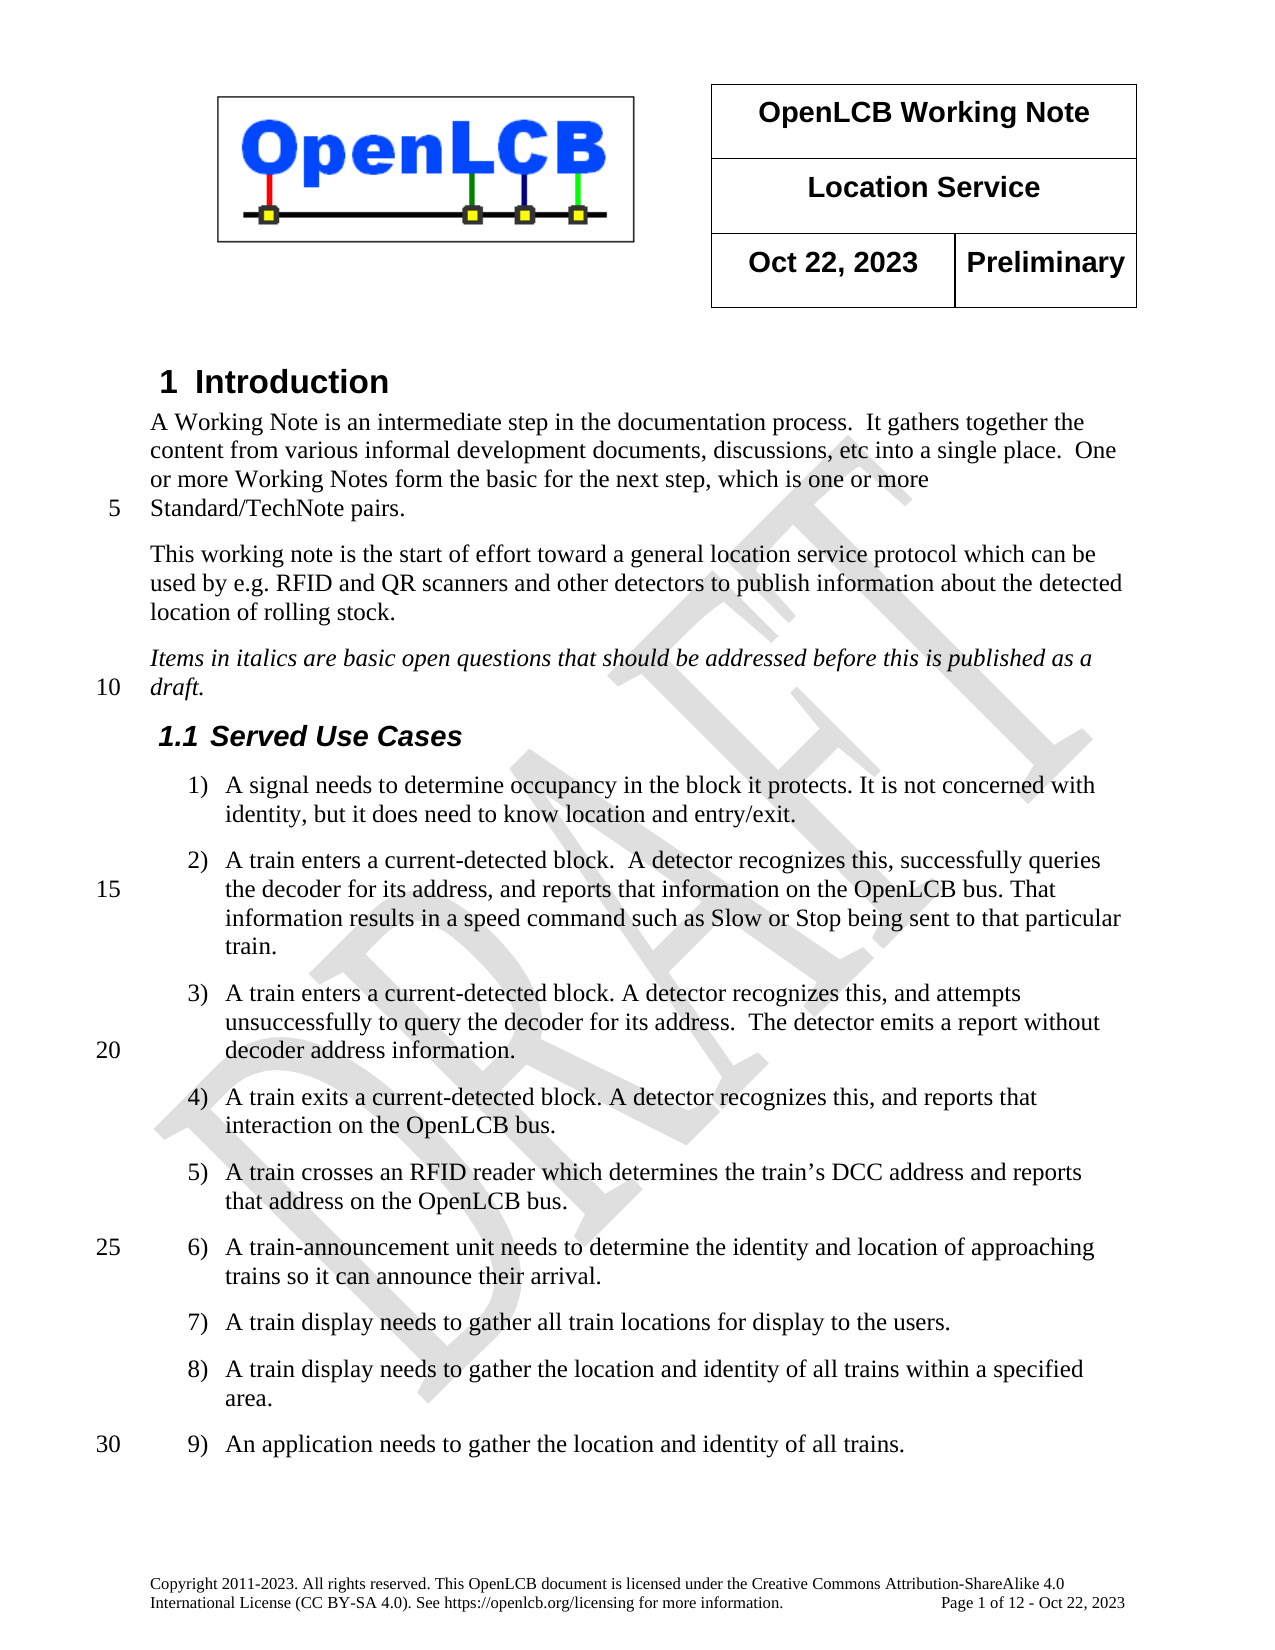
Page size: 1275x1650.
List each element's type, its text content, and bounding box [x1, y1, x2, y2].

list A train-announcement unit needs to determine the identity and location of approaching trains so it can announce their arrival. [187, 1232, 349, 1290]
text This working note is the start of effort toward a general location service protocol which can be used by e.g. RFID and QR scanners and other detectors to publish information about the detected location of rolling stock. [850, 539, 1125, 626]
list A train enters a current-detected block. A detector recognizes this, successfully queries the decoder for its address, and reports that information on the OpenLCB bus. That information results in a speed command such as Slow or Stop being sent to that particular train. [581, 845, 701, 949]
text This working note is the start of effort toward a general location service protocol which can be used by e.g. RFID and QR scanners and other detectors to publish information about the detected location of rolling stock. [150, 539, 743, 626]
list A train enters a current-detected block. A detector recognizes this, successfully queries the decoder for its address, and reports that information on the OpenLCB bus. That information results in a speed command such as Slow or Stop being sent to that particular train. [187, 845, 640, 960]
text This working note is the start of effort toward a general location service protocol which can be used by e.g. RFID and QR scanners and other detectors to publish information about the detected location of rolling stock. [740, 539, 893, 626]
list A signal needs to determine occupancy in the block it protects. It is not concerned with identity, but it does need to know location and entry/exit. [799, 770, 1125, 827]
list A signal needs to determine occupancy in the block it protects. It is not concerned with identity, but it does need to know location and entry/exit. [563, 770, 793, 827]
subtitle [831, 719, 1019, 752]
list A train display needs to gather the location and identity of all trains within a specified area. [187, 1354, 1125, 1411]
list A train exits a current-detected block. A detector recognizes this, and reports that interaction on the OpenLCB bus. [212, 1082, 399, 1139]
subtitle Served Use Cases [150, 719, 718, 752]
list A signal needs to determine occupancy in the block it protects. It is not concerned with identity, but it does need to know location and entry/exit. [187, 770, 549, 827]
list A train enters a current-detected block. A detector recognizes this, successfully queries the decoder for its address, and reports that information on the OpenLCB bus. That information results in a speed command such as Slow or Stop being sent to that particular train. [673, 845, 1125, 960]
list A train display needs to gather all train locations for display to the users. [187, 1307, 395, 1336]
picture [216, 95, 636, 244]
list A train exits a current-detected block. A detector recognizes this, and reports that interaction on the OpenLCB bus. [384, 1082, 508, 1139]
list A train-announcement unit needs to determine the identity and location of approaching trains so it can announce their arrival. [335, 1232, 494, 1290]
text Items in italics are basic open questions that should be addressed before this is published as a draft. [954, 643, 1125, 701]
text Items in italics are basic open questions that should be addressed before this is published as a draft. [150, 643, 667, 701]
list An application needs to gather the location and identity of all trains. [187, 1429, 1125, 1458]
subtitle Introduction [150, 362, 1125, 401]
list A train display needs to gather all train locations for display to the users. [410, 1307, 486, 1336]
subtitle [729, 719, 819, 752]
list A train crosses an RFID reader which determines the train’s DCC address and reports that address on the OpenLCB bus. [187, 1157, 273, 1214]
list A train enters a current-detected block. A detector recognizes this, and attempts unsuccessfully to query the decoder for its address. The detector emits a report without decoder address information. [674, 978, 1125, 1064]
list A train exits a current-detected block. A detector recognizes this, and reports that interaction on the OpenLCB bus. [632, 1082, 1125, 1139]
list A train crosses an RFID reader which determines the train’s DCC address and reports that address on the OpenLCB bus. [570, 1157, 1125, 1214]
list A train exits a current-detected block. A detector recognizes this, and reports that interaction on the OpenLCB bus. [502, 1082, 671, 1139]
list A train enters a current-detected block. A detector recognizes this, and attempts unsuccessfully to query the decoder for its address. The detector emits a report without decoder address information. [187, 978, 433, 1064]
text A Working Note is an intermediate step in the documentation process. It gathers together the content from various informal development documents, discussions, etc into a single place. One or more Working Notes form the basic for the next step, which is one or more Standard/TechNote pairs. [150, 407, 1125, 522]
list A train enters a current-detected block. A detector recognizes this, and attempts unsuccessfully to query the decoder for its address. The detector emits a report without decoder address information. [391, 978, 514, 1064]
list A train crosses an RFID reader which determines the train’s DCC address and reports that address on the OpenLCB bus. [461, 1157, 583, 1214]
subtitle [1030, 719, 1125, 752]
list A train-announcement unit needs to determine the identity and location of approaching trains so it can announce their arrival. [511, 1232, 1125, 1290]
text Items in italics are basic open questions that should be addressed before this is published as a draft. [667, 643, 968, 701]
list A train enters a current-detected block. A detector recognizes this, and attempts unsuccessfully to query the decoder for its address. The detector emits a report without decoder address information. [529, 978, 712, 1064]
list A train crosses an RFID reader which determines the train’s DCC address and reports that address on the OpenLCB bus. [260, 1157, 465, 1214]
list A train display needs to gather all train locations for display to the users. [499, 1307, 1125, 1336]
